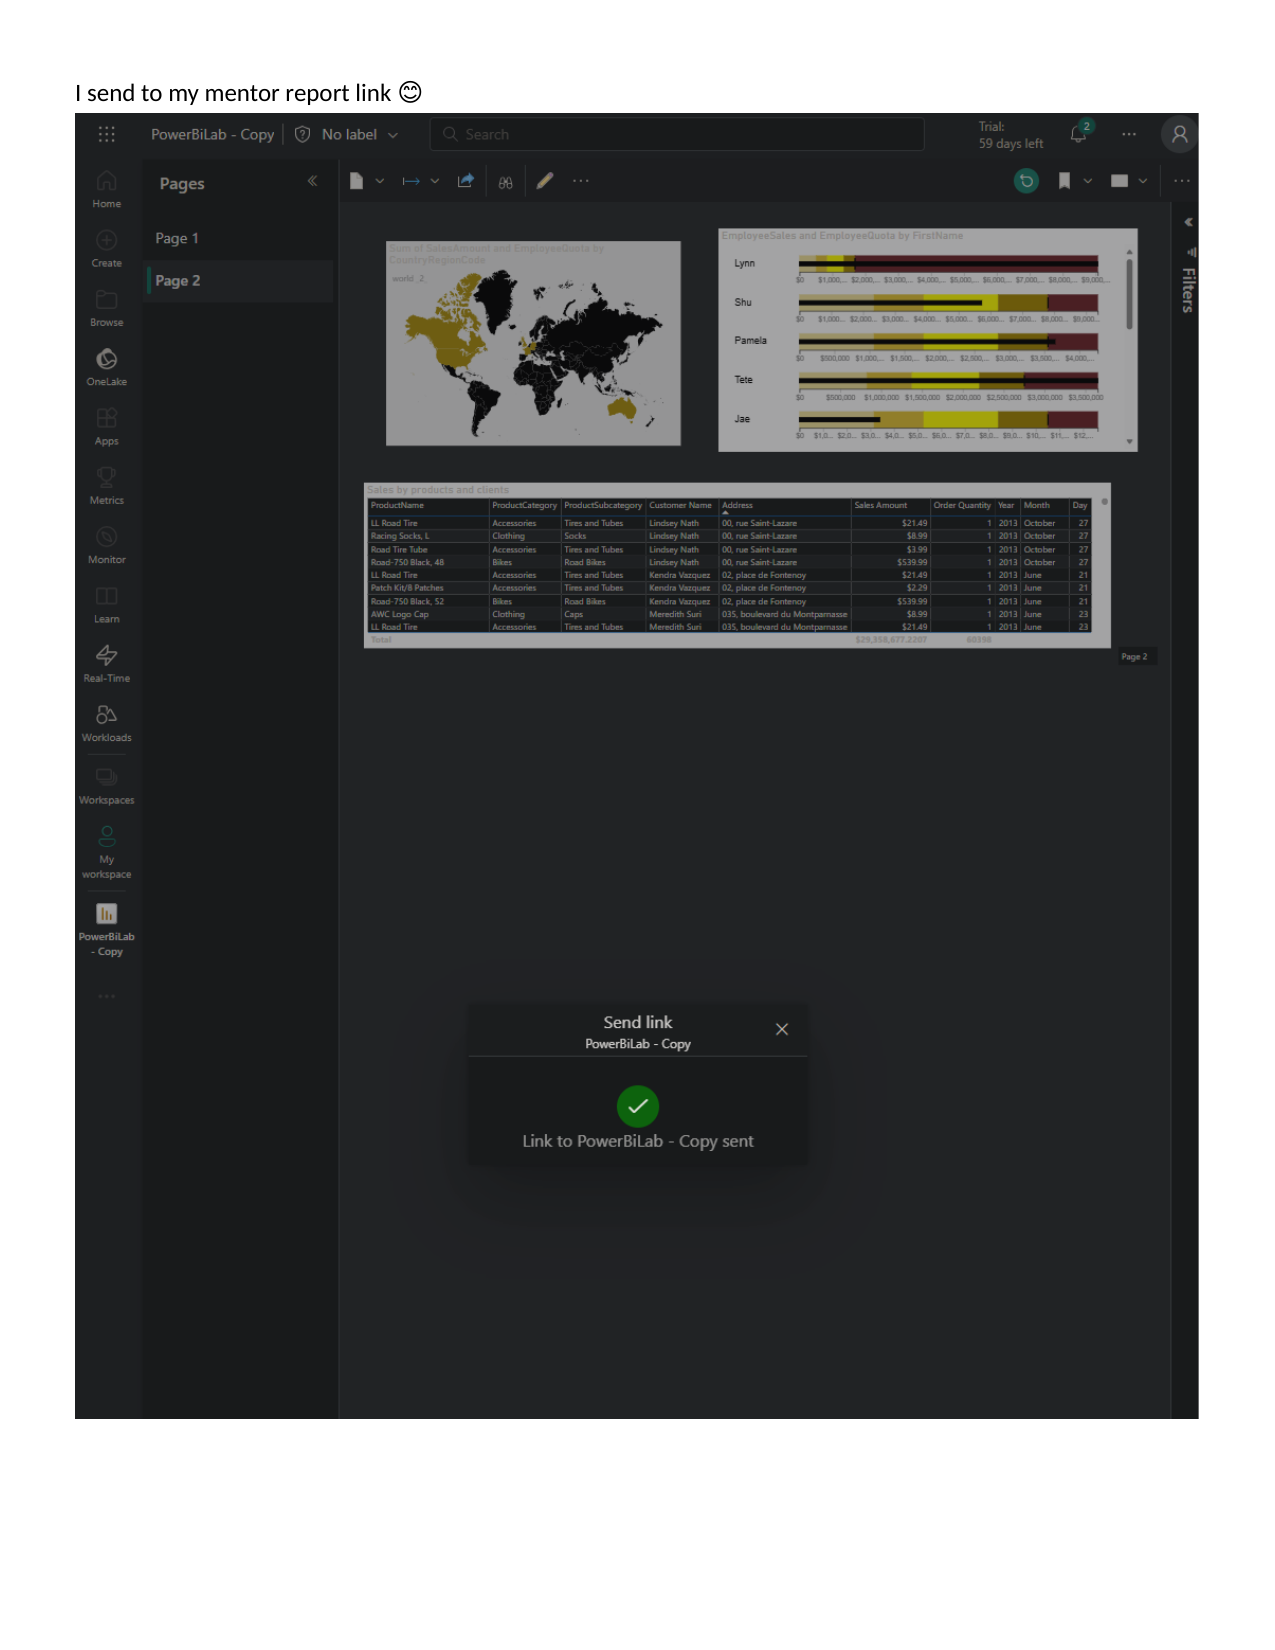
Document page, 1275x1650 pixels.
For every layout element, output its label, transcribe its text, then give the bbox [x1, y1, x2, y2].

text I send to my mentor report link 😊 [75, 75, 1200, 1418]
